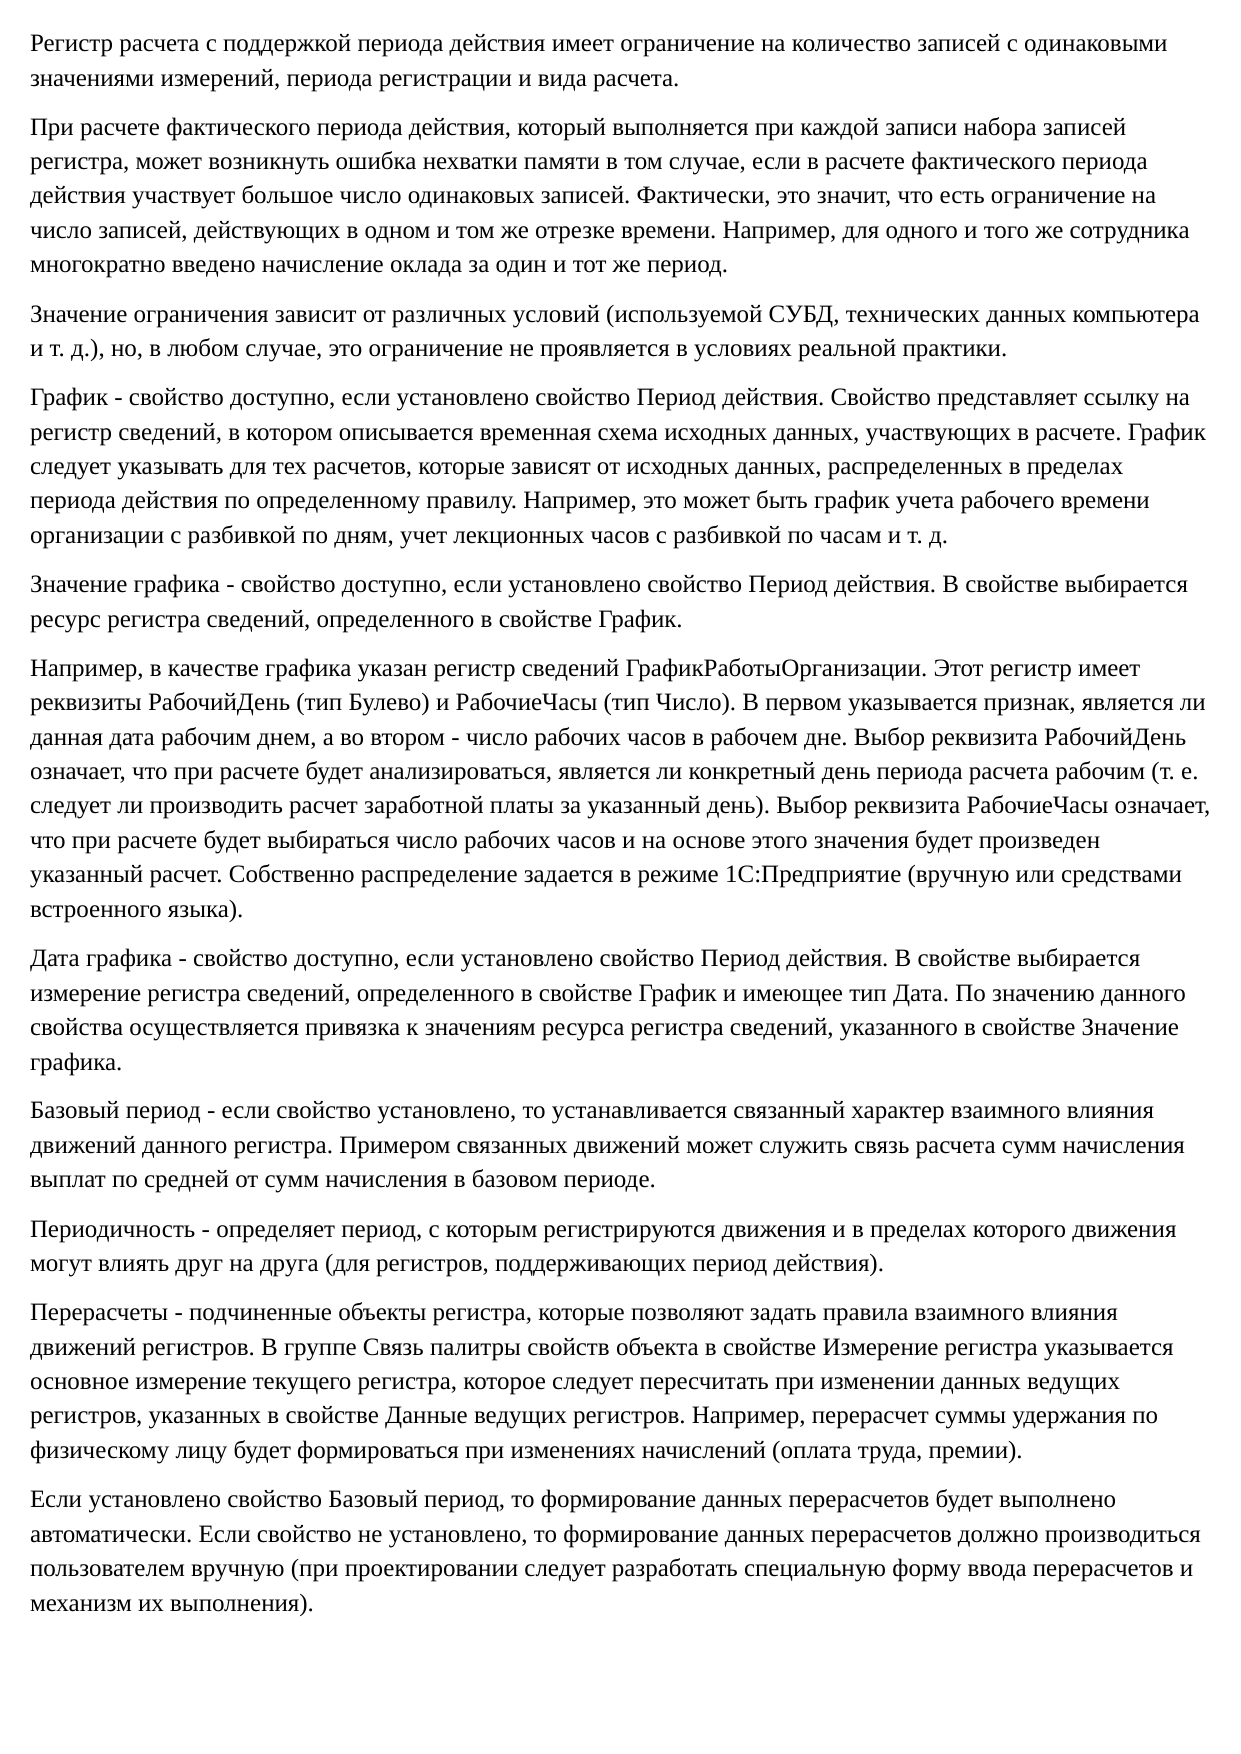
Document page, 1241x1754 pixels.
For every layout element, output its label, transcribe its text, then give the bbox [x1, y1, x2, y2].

text Базовый период ‑ если свойство установлено, то устанавливается связанный характер взаимного влияния движений данного регистра. Примером связанных движений может служить связь расчета сумм начисления выплат по средней от сумм начисления в базовом периоде. [30, 1096, 1211, 1193]
text Перерасчеты ‑ подчиненные объекты регистра, которые позволяют задать правила взаимного влияния движений регистров. В группе Связь палитры свойств объекта в свойстве Измерение регистра указывается основное измерение текущего регистра, которое следует пересчитать при изменении данных ведущих регистров, указанных в свойстве Данные ведущих регистров. Например, перерасчет суммы удержания по физическому лицу будет формироваться при изменениях начислений (оплата труда, премии). [30, 1297, 1211, 1464]
text Периодичность ‑ определяет период, с которым регистрируются движения и в пределах которого движения могут влиять друг на друга (для регистров, поддерживающих период действия). [30, 1214, 1211, 1277]
text Если установлено свойство Базовый период, то формирование данных перерасчетов будет выполнено автоматически. Если свойство не установлено, то формирование данных перерасчетов должно производиться пользователем вручную (при проектировании следует разработать специальную форму ввода перерасчетов и механизм их выполнения). [30, 1484, 1211, 1616]
text График ‑ свойство доступно, если установлено свойство Период действия. Свойство представляет ссылку на регистр сведений, в котором описывается временная схема исходных данных, участвующих в расчете. График следует указывать для тех расчетов, которые зависят от исходных данных, распределенных в пределах периода действия по определенному правилу. Например, это может быть график учета рабочего времени организации с разбивкой по дням, учет лекционных часов с разбивкой по часам и т. д. [30, 382, 1211, 549]
text При расчете фактического периода действия, который выполняется при каждой записи набора записей регистра, может возникнуть ошибка нехватки памяти в том случае, если в расчете фактического периода действия участвует большое число одинаковых записей. Фактически, это значит, что есть ограничение на число записей, действующих в одном и том же отрезке времени. Например, для одного и того же сотрудника многократно введено начисление оклада за один и тот же период. [30, 112, 1211, 278]
text Дата графика ‑ свойство доступно, если установлено свойство Период действия. В свойстве выбирается измерение регистра сведений, определенного в свойстве График и имеющее тип Дата. По значению данного свойства осуществляется привязка к значениям ресурса регистра сведений, указанного в свойстве Значение графика. [30, 943, 1211, 1075]
text Значение графика ‑ свойство доступно, если установлено свойство Период действия. В свойстве выбирается ресурс регистра сведений, определенного в свойстве График. [30, 569, 1211, 632]
text Значение ограничения зависит от различных условий (используемой СУБД, технических данных компьютера и т. д.), но, в любом случае, это ограничение не проявляется в условиях реальной практики. [30, 299, 1211, 362]
text Регистр расчета с поддержкой периода действия имеет ограничение на количество записей с одинаковыми значениями измерений, периода регистрации и вида расчета. [30, 28, 1211, 91]
text Например, в качестве графика указан регистр сведений ГрафикРаботыОрганизации. Этот регистр имеет реквизиты РабочийДень (тип Булево) и РабочиеЧасы (тип Число). В первом указывается признак, является ли данная дата рабочим днем, а во втором ‑ число рабочих часов в рабочем дне. Выбор реквизита РабочийДень означает, что при расчете будет анализироваться, является ли конкретный день периода расчета рабочим (т. е. следует ли производить расчет заработной платы за указанный день). Выбор реквизита РабочиеЧасы означает, что при расчете будет выбираться число рабочих часов и на основе этого значения будет произведен указанный расчет. Собственно распределение задается в режиме 1С:Предприятие (вручную или средствами встроенного языка). [30, 653, 1211, 923]
